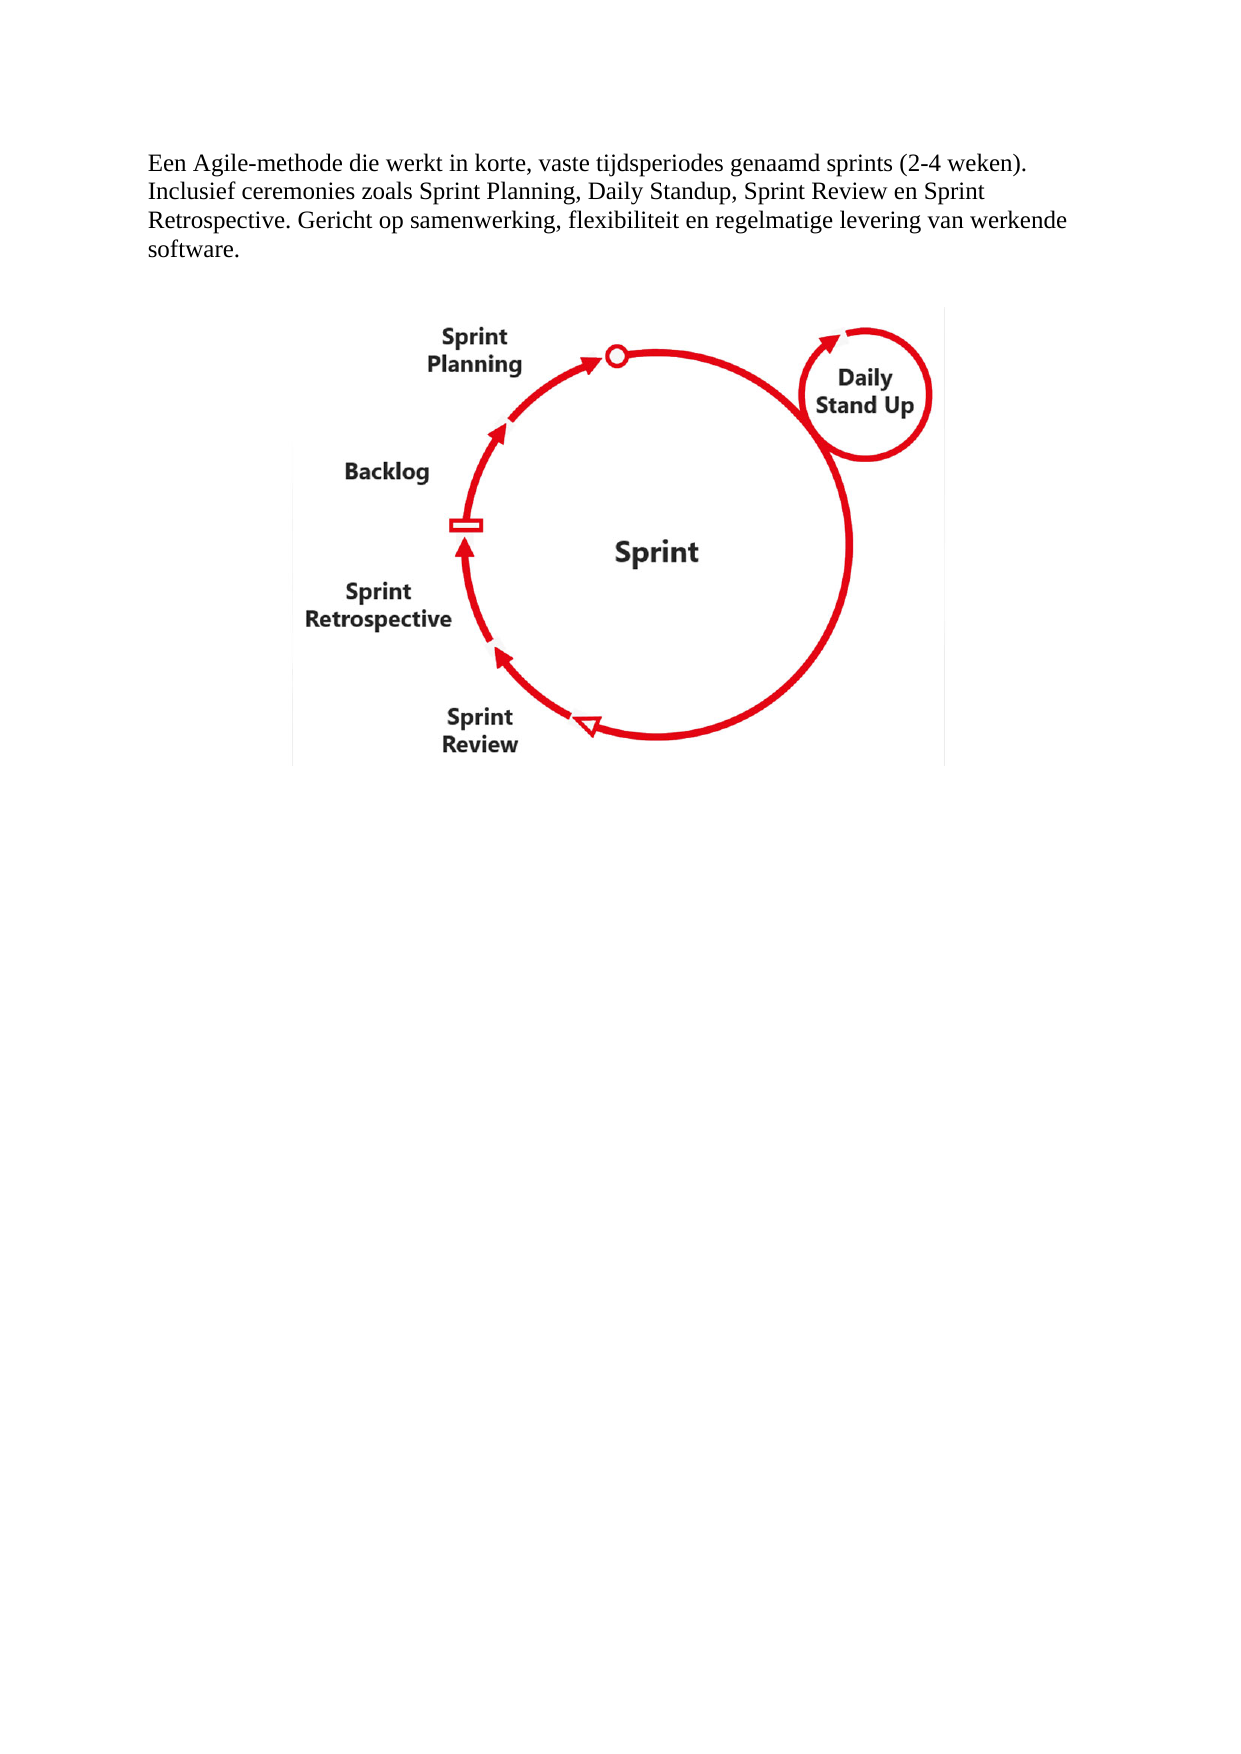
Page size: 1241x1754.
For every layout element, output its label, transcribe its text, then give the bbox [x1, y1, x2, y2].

text Een Agile-methode die werkt in korte, vaste tijdsperiodes genaamd sprints (2-4 weken). Inclusief ceremonies zoals Sprint Planning, Daily Standup, Sprint Review en Sprint Retrospective. Gericht op samenwerking, flexibiliteit en regelmatige levering van werkende software. [148, 148, 1093, 263]
